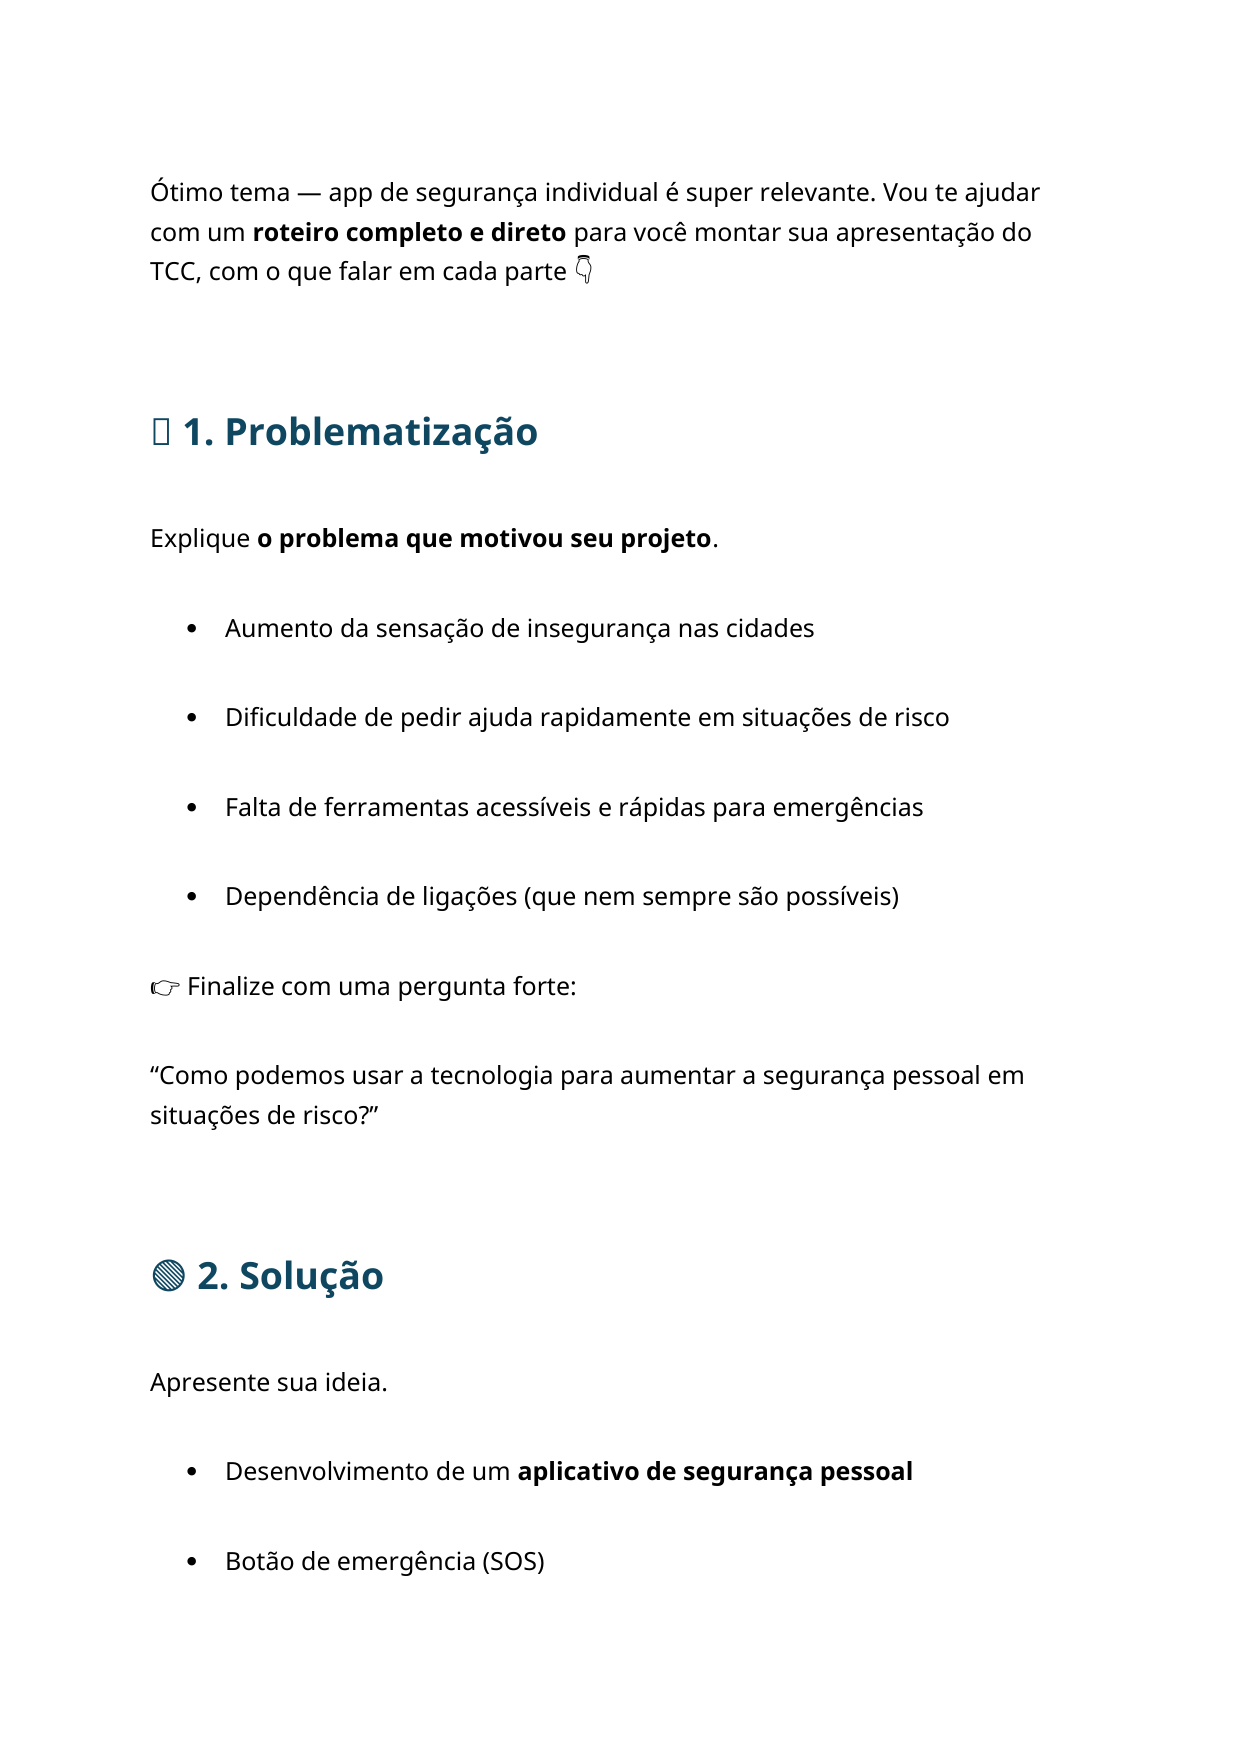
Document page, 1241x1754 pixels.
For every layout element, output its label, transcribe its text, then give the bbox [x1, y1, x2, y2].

text Ótimo tema — app de segurança individual é super relevante. Vou te ajudar com um roteiro completo e direto para você montar sua apresentação do TCC, com o que falar em cada parte 👇 [150, 175, 1090, 288]
list Dependência de ligações (que nem sempre são possíveis) [187, 879, 1090, 913]
list Falta de ferramentas acessíveis e rápidas para emergências [187, 789, 1090, 823]
subtitle 🔴 1. Problematização [150, 406, 1090, 457]
list Botão de emergência (SOS) [187, 1543, 1090, 1577]
text Apresente sua ideia. [150, 1364, 1090, 1398]
list Desenvolvimento de um aplicativo de segurança pessoal [187, 1454, 1090, 1488]
subtitle 🟢 2. Solução [150, 1249, 1090, 1300]
list Dificuldade de pedir ajuda rapidamente em situações de risco [187, 700, 1090, 734]
text Explique o problema que motivou seu projeto. [150, 521, 1090, 555]
text “Como podemos usar a tecnologia para aumentar a segurança pessoal em situações de risco?” [150, 1058, 1090, 1131]
text 👉 Finalize com uma pergunta forte: [150, 968, 1090, 1002]
list Aumento da sensação de insegurança nas cidades [187, 611, 1090, 644]
